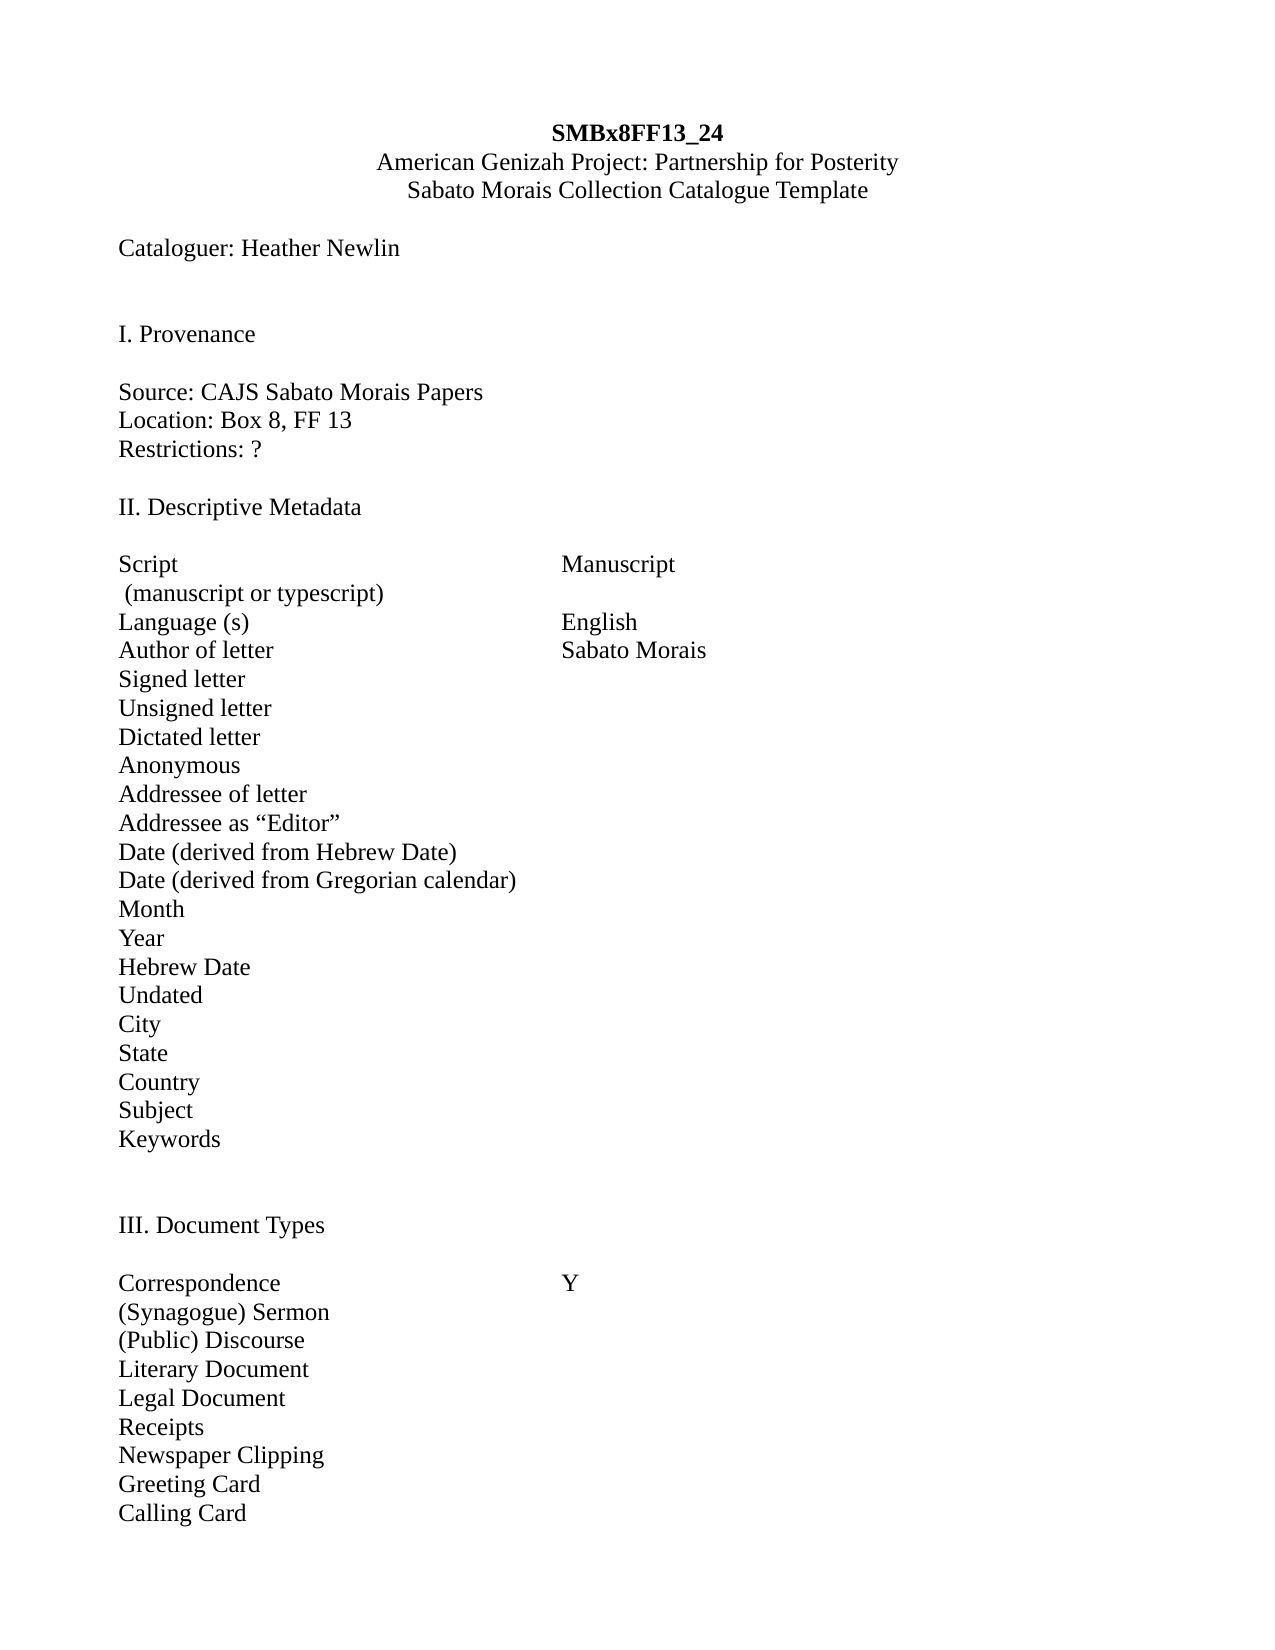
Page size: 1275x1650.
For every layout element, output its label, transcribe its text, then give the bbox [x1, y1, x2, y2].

text American Genizah Project: Partnership for Posterity [118, 147, 1157, 176]
text Calling Card [118, 1498, 1157, 1527]
text Addressee as “Editor” [118, 808, 1157, 837]
text Location: Box 8, FF 13 [118, 406, 1157, 434]
text Year [118, 923, 1157, 952]
text Anonymous [118, 751, 1157, 779]
text Signed letter [118, 664, 1157, 693]
text Restrictions: ? [118, 434, 1157, 463]
text City [118, 1009, 1157, 1038]
text Newspaper Clipping [118, 1441, 1157, 1469]
text Greeting Card [118, 1469, 1157, 1498]
text Script Manuscript [118, 549, 1157, 578]
text Date (derived from Hebrew Date) [118, 837, 1157, 866]
text SMBx8FF13_24 [118, 118, 1157, 147]
text Dictated letter [118, 722, 1157, 751]
text Sabato Morais Collection Catalogue Template [118, 176, 1157, 204]
text Month [118, 894, 1157, 923]
text III. Document Types [118, 1211, 1157, 1239]
text Correspondence Y [118, 1268, 1157, 1297]
text Receipts [118, 1412, 1157, 1441]
text (manuscript or typescript) [118, 578, 1157, 607]
text Hebrew Date [118, 952, 1157, 981]
text Literary Document [118, 1354, 1157, 1383]
text (Public) Discourse [118, 1326, 1157, 1354]
text (Synagogue) Sermon [118, 1297, 1157, 1326]
text State [118, 1038, 1157, 1067]
text Author of letter Sabato Morais [118, 636, 1157, 664]
text II. Descriptive Metadata [118, 492, 1157, 521]
text Addressee of letter [118, 779, 1157, 808]
text Subject [118, 1096, 1157, 1124]
text Date (derived from Gregorian calendar) [118, 866, 1157, 894]
text Source: CAJS Sabato Morais Papers [118, 377, 1157, 406]
text Keywords [118, 1124, 1157, 1153]
text Legal Document [118, 1383, 1157, 1412]
text Country [118, 1067, 1157, 1096]
text Unsigned letter [118, 693, 1157, 722]
text Cataloguer: Heather Newlin [118, 233, 1157, 262]
text Undated [118, 981, 1157, 1009]
text I. Provenance [118, 319, 1157, 348]
text Language (s) English [118, 607, 1157, 636]
